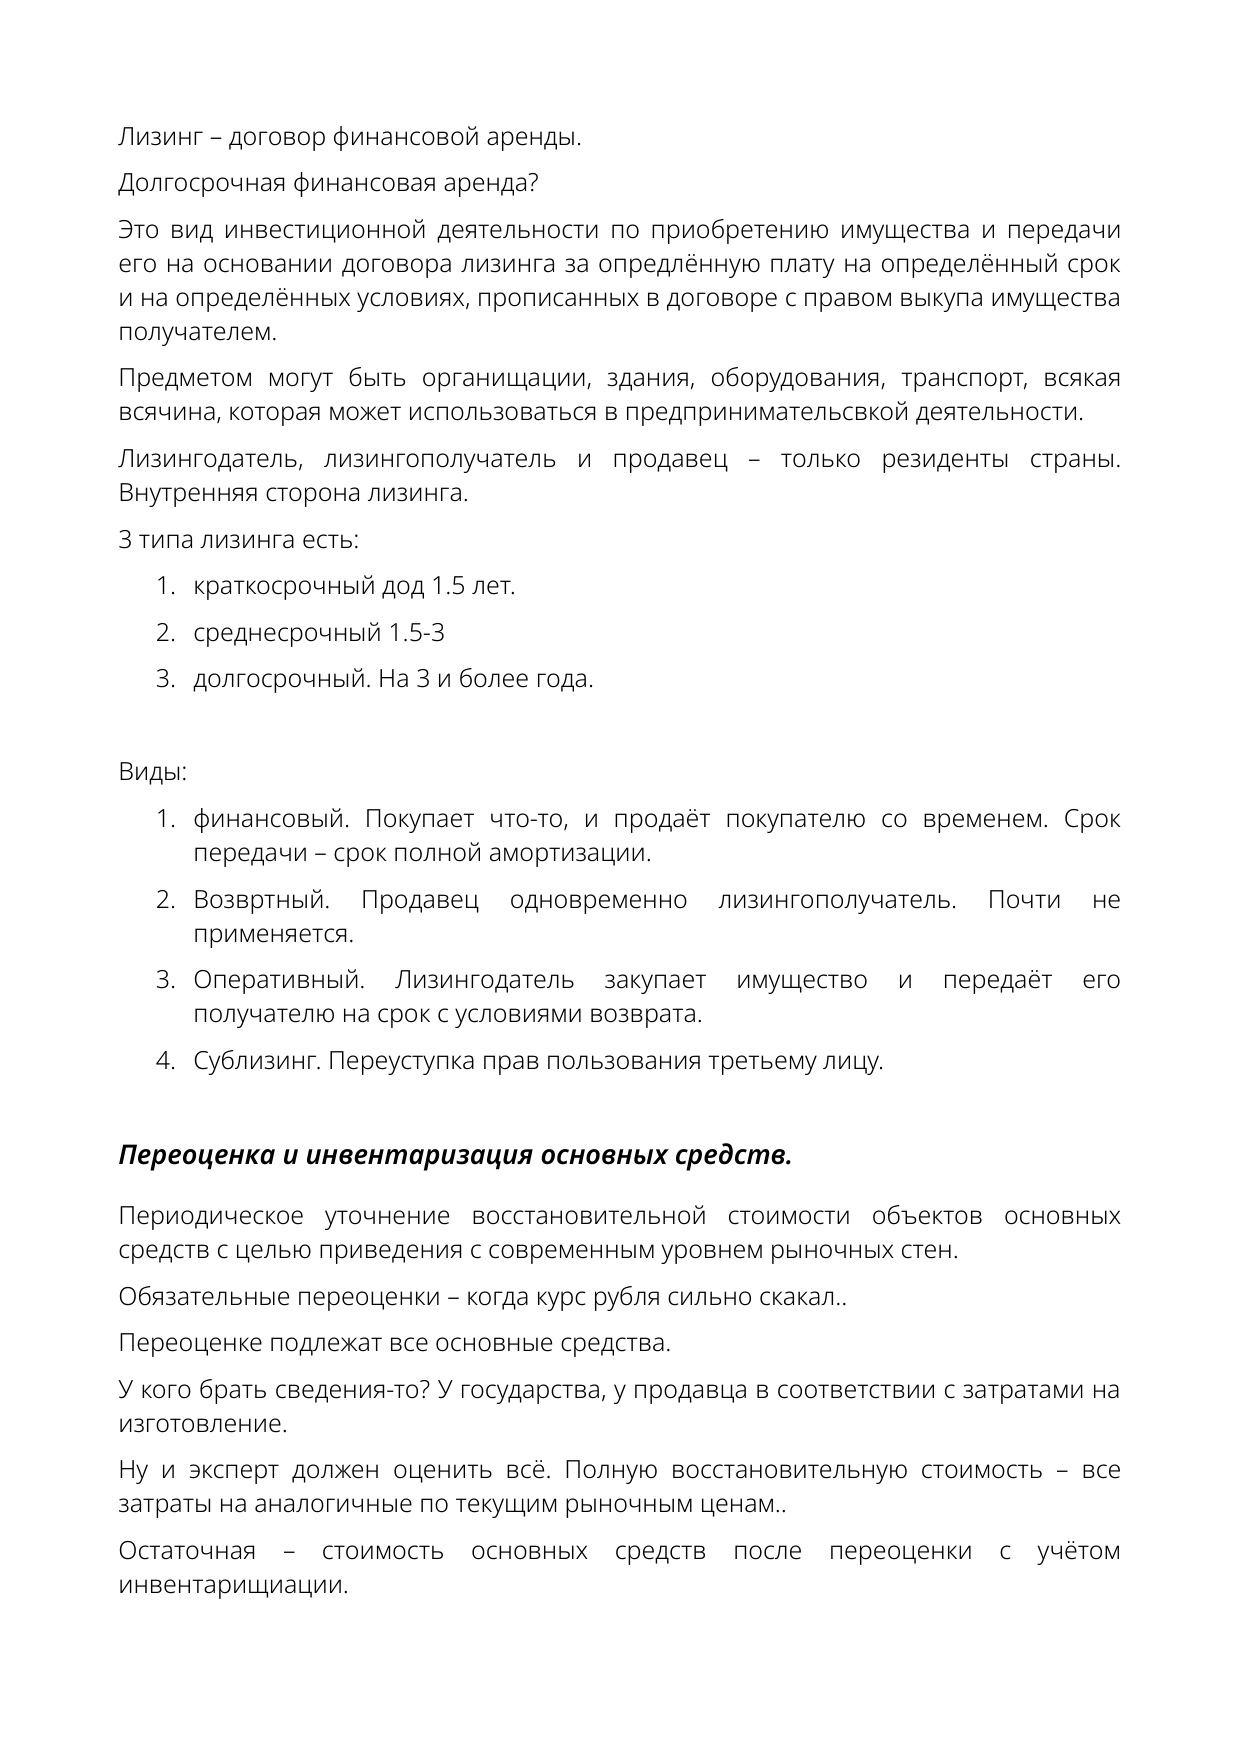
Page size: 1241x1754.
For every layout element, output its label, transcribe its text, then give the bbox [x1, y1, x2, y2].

text Предметом могут быть органищации, здания, оборудования, транспорт, всякая всячина, которая может использоваться в предпринимательсвкой деятельности. [118, 360, 1122, 428]
text Виды: [118, 754, 1122, 788]
list краткосрочный дод 1.5 лет. [156, 568, 1122, 602]
text 3 типа лизинга есть: [118, 521, 1122, 555]
text Периодическое уточнение восстановительной стоимости объектов основных средств с целью приведения с современным уровнем рыночных стен. [118, 1197, 1122, 1266]
subtitle Переоценка и инвентаризация основных средств. [118, 1136, 1122, 1172]
list финансовый. Покупает что-то, и продаёт покупателю со временем. Срок передачи – срок полной амортизации. [156, 801, 1122, 869]
list среднесрочный 1.5-3 [156, 614, 1122, 648]
list Возвртный. Продавец одновременно лизингополучатель. Почти не применяется. [156, 881, 1122, 949]
list Сублизинг. Переуступка прав пользования третьему лицу. [156, 1042, 1122, 1077]
text Это вид инвестиционной деятельности по приобретению имущества и передачи его на основании договора лизинга за опредлённую плату на определённый срок и на определённых условиях, прописанных в договоре с правом выкупа имущества получателем. [118, 211, 1122, 347]
list Оперативный. Лизингодатель закупает имущество и передаёт его получателю на срок с условиями возврата. [156, 962, 1122, 1030]
list долгосрочный. На 3 и более года. [156, 661, 1122, 695]
text Долгосрочная финансовая аренда? [118, 165, 1122, 199]
text Ну и эксперт должен оценить всё. Полную восстановительную стоимость – все затраты на аналогичные по текущим рыночным ценам.. [118, 1452, 1122, 1520]
text Лизингодатель, лизингополучатель и продавец – только резиденты страны. Внутренняя сторона лизинга. [118, 441, 1122, 509]
text Обязательные переоценки – когда курс рубля сильно скакал.. [118, 1278, 1122, 1312]
text Остаточная – стоимость основных средств после переоценки с учётом инвентарищиации. [118, 1532, 1122, 1601]
text У кого брать сведения-то? У государства, у продавца в соответствии с затратами на изготовление. [118, 1371, 1122, 1439]
text Лизинг – договор финансовой аренды. [118, 118, 1122, 152]
text Переоценке подлежат все основные средства. [118, 1325, 1122, 1359]
